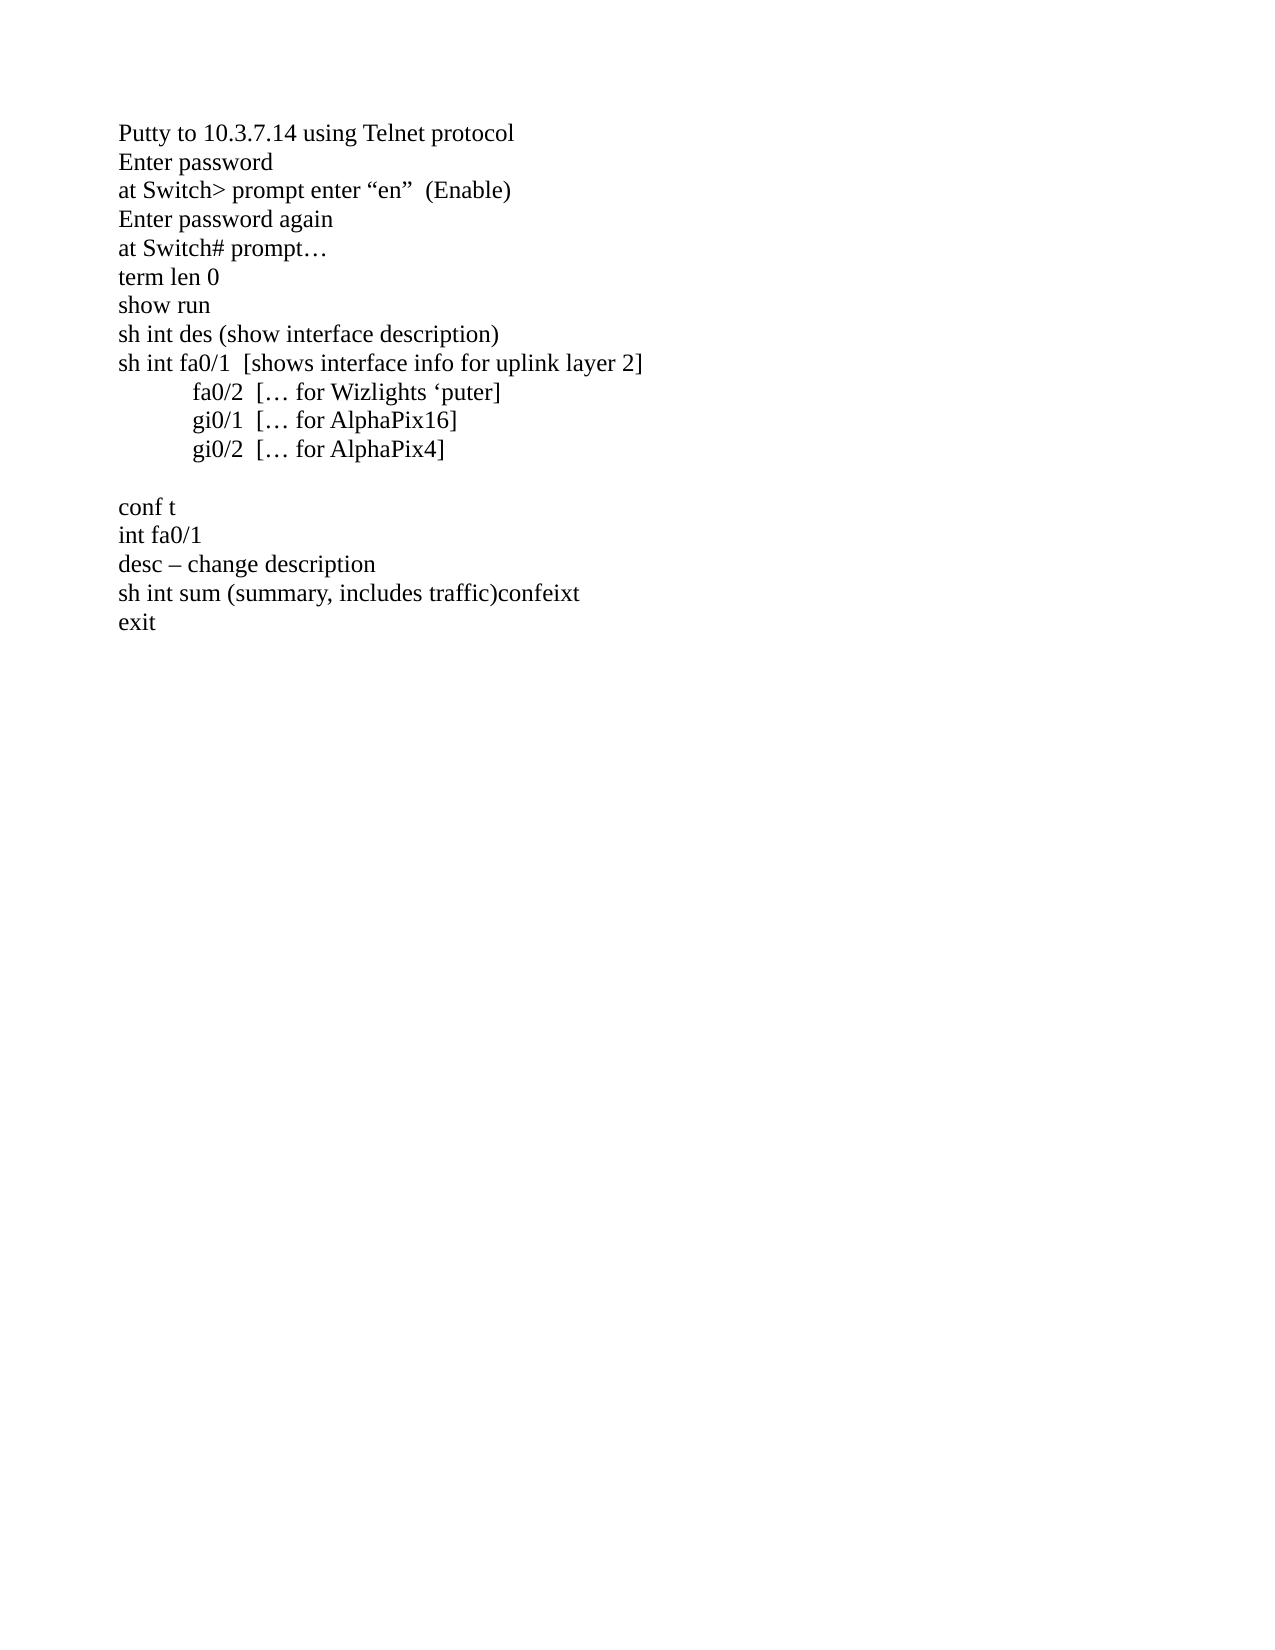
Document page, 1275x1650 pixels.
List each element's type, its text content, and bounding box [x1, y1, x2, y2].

text sh int fa0/1 [shows interface info for uplink layer 2] [118, 348, 1157, 377]
text desc – change description [118, 549, 1157, 578]
text sh int sum (summary, includes traffic)confeixt [118, 578, 1157, 607]
text Enter password [118, 147, 1157, 176]
text gi0/1 [… for AlphaPix16] [118, 406, 1157, 434]
text fa0/2 [… for Wizlights ‘puter] [118, 377, 1157, 406]
text term len 0 [118, 262, 1157, 291]
text conf t [118, 492, 1157, 521]
text Enter password again [118, 204, 1157, 233]
text at Switch> prompt enter “en” (Enable) [118, 176, 1157, 204]
text show run [118, 291, 1157, 319]
text exit [118, 607, 1157, 636]
text Putty to 10.3.7.14 using Telnet protocol [118, 118, 1157, 147]
text gi0/2 [… for AlphaPix4] [118, 434, 1157, 463]
text int fa0/1 [118, 521, 1157, 549]
text sh int des (show interface description) [118, 319, 1157, 348]
text at Switch# prompt… [118, 233, 1157, 262]
